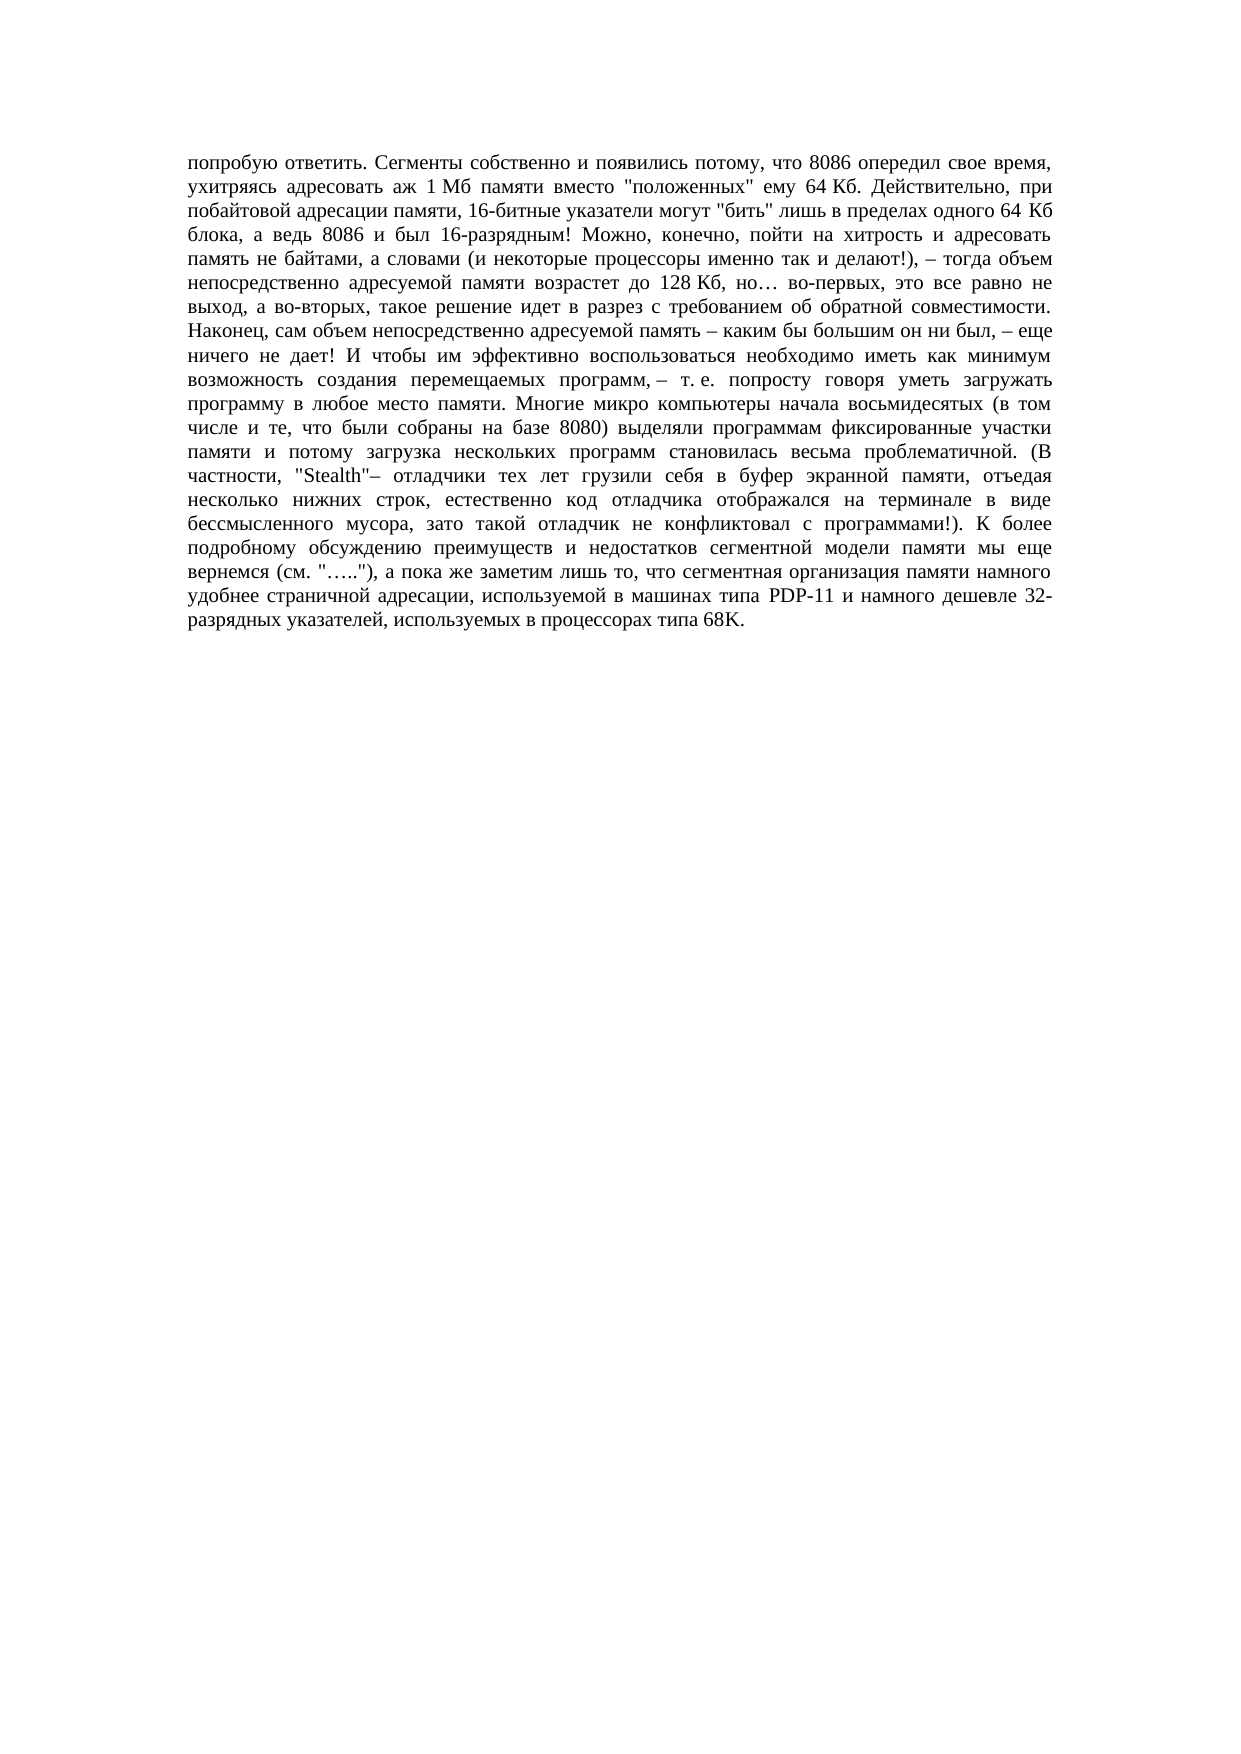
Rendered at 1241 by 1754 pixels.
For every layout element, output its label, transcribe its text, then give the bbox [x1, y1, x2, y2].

text попробую ответить. Сегменты собственно и появились потому, что 8086 опередил свое время, ухитряясь адресовать аж 1 Мб памяти вместо "положенных" ему 64 Кб. Действительно, при побайтовой адресации памяти, 16-битные указатели могут "бить" лишь в пределах одного 64 Кб блока, а ведь 8086 и был 16-разрядным! Можно, конечно, пойти на хитрость и адресовать память не байтами, а словами (и некоторые процессоры именно так и делают!), – тогда объем непосредственно адресуемой памяти возрастет до 128 Кб, но… во-первых, это все равно не выход, а во-вторых, такое решение идет в разрез с требованием об обратной совместимости. Наконец, сам объем непосредственно адресуемой память – каким бы большим он ни был, – еще ничего не дает! И чтобы им эффективно воспользоваться необходимо иметь как минимум возможность создания перемещаемых программ, – т. е. попросту говоря уметь загружать программу в любое место памяти. Многие микро компьютеры начала восьмидесятых (в том числе и те, что были собраны на базе 8080) выделяли программам фиксированные участки памяти и потому загрузка нескольких программ становилась весьма проблематичной. (В частности, "Stealth"– отладчики тех лет грузили себя в буфер экранной памяти, отъедая несколько нижних строк, естественно код отладчика отображался на терминале в виде бессмысленного мусора, зато такой отладчик не конфликтовал с программами!). К более подробному обсуждению преимуществ и недостатков сегментной модели памяти мы еще вернемся (см. "….."), а пока же заметим лишь то, что сегментная организация памяти намного удобнее страничной адресации, используемой в машинах типа PDP-11 и намного дешевле 32-разрядных указателей, используемых в процессорах типа 68K. [187, 150, 1053, 631]
